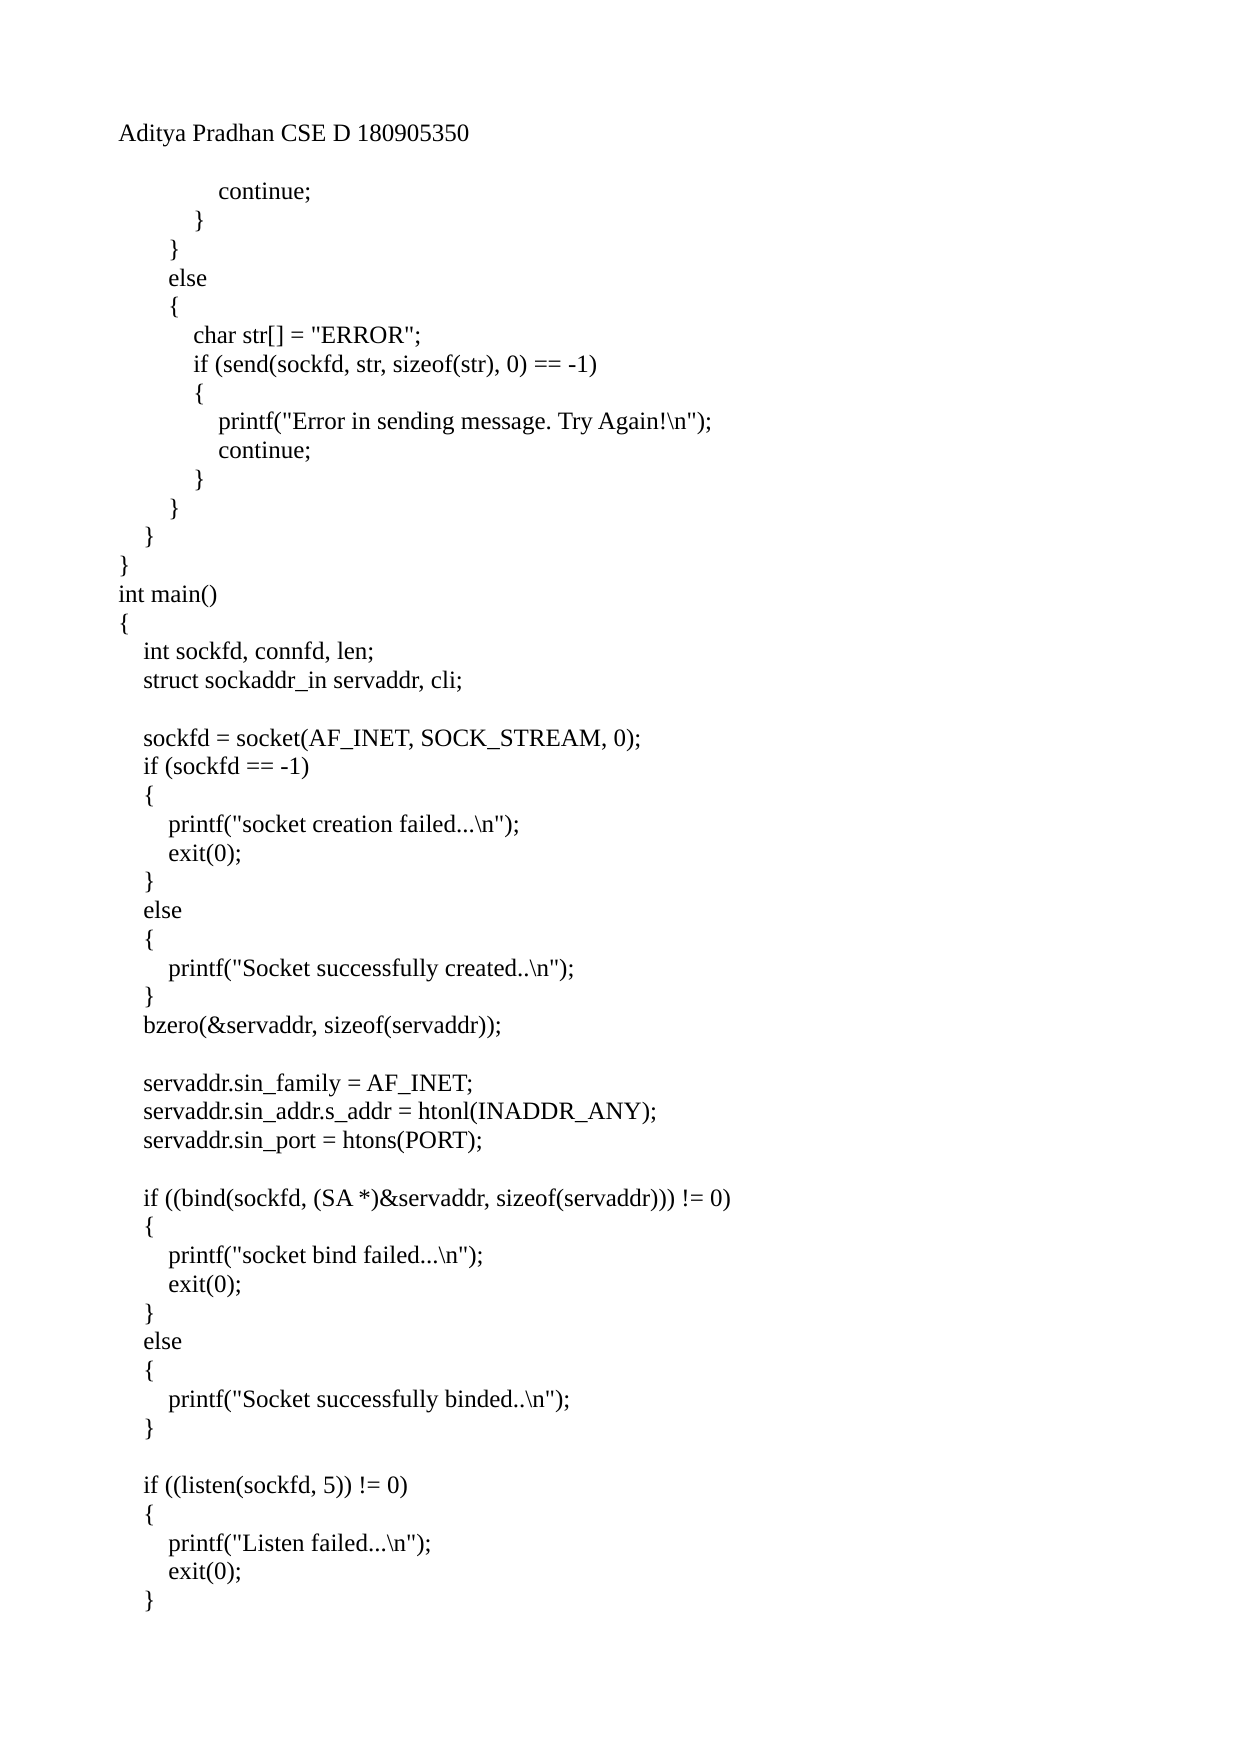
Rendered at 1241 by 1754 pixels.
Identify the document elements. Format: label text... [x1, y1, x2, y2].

text struct sockaddr_in servaddr, cli; [118, 665, 1122, 694]
text continue; [118, 176, 1122, 205]
text servaddr.sin_family = AF_INET; [118, 1068, 1122, 1096]
text } [118, 1298, 1122, 1326]
text printf("socket creation failed...\n"); [118, 809, 1122, 838]
text exit(0); [118, 838, 1122, 866]
text printf("socket bind failed...\n"); [118, 1240, 1122, 1269]
text continue; [118, 435, 1122, 464]
text servaddr.sin_port = htons(PORT); [118, 1125, 1122, 1154]
text { [118, 1355, 1122, 1384]
text printf("Error in sending message. Try Again!\n"); [118, 406, 1122, 435]
text sockfd = socket(AF_INET, SOCK_STREAM, 0); [118, 723, 1122, 751]
text } [118, 550, 1122, 579]
text } [118, 464, 1122, 493]
text { [118, 378, 1122, 406]
text { [118, 291, 1122, 320]
text } [118, 521, 1122, 550]
text { [118, 1211, 1122, 1240]
text } [118, 1585, 1122, 1614]
text exit(0); [118, 1269, 1122, 1298]
text else [118, 895, 1122, 924]
text printf("Socket successfully created..\n"); [118, 953, 1122, 981]
text else [118, 263, 1122, 291]
text int main() [118, 579, 1122, 608]
text } [118, 205, 1122, 234]
text { [118, 1499, 1122, 1528]
text servaddr.sin_addr.s_addr = htonl(INADDR_ANY); [118, 1096, 1122, 1125]
text if (sockfd == -1) [118, 751, 1122, 780]
text if (send(sockfd, str, sizeof(str), 0) == -1) [118, 349, 1122, 378]
text } [118, 234, 1122, 263]
text } [118, 981, 1122, 1010]
text exit(0); [118, 1556, 1122, 1585]
text if ((bind(sockfd, (SA *)&servaddr, sizeof(servaddr))) != 0) [118, 1183, 1122, 1211]
text char str[] = "ERROR"; [118, 320, 1122, 349]
text } [118, 493, 1122, 521]
text if ((listen(sockfd, 5)) != 0) [118, 1470, 1122, 1499]
text int sockfd, connfd, len; [118, 636, 1122, 665]
text else [118, 1326, 1122, 1355]
text } [118, 866, 1122, 895]
text { [118, 924, 1122, 953]
text printf("Listen failed...\n"); [118, 1528, 1122, 1556]
text } [118, 1413, 1122, 1441]
text { [118, 780, 1122, 809]
text printf("Socket successfully binded..\n"); [118, 1384, 1122, 1413]
text { [118, 608, 1122, 636]
text bzero(&servaddr, sizeof(servaddr)); [118, 1010, 1122, 1039]
